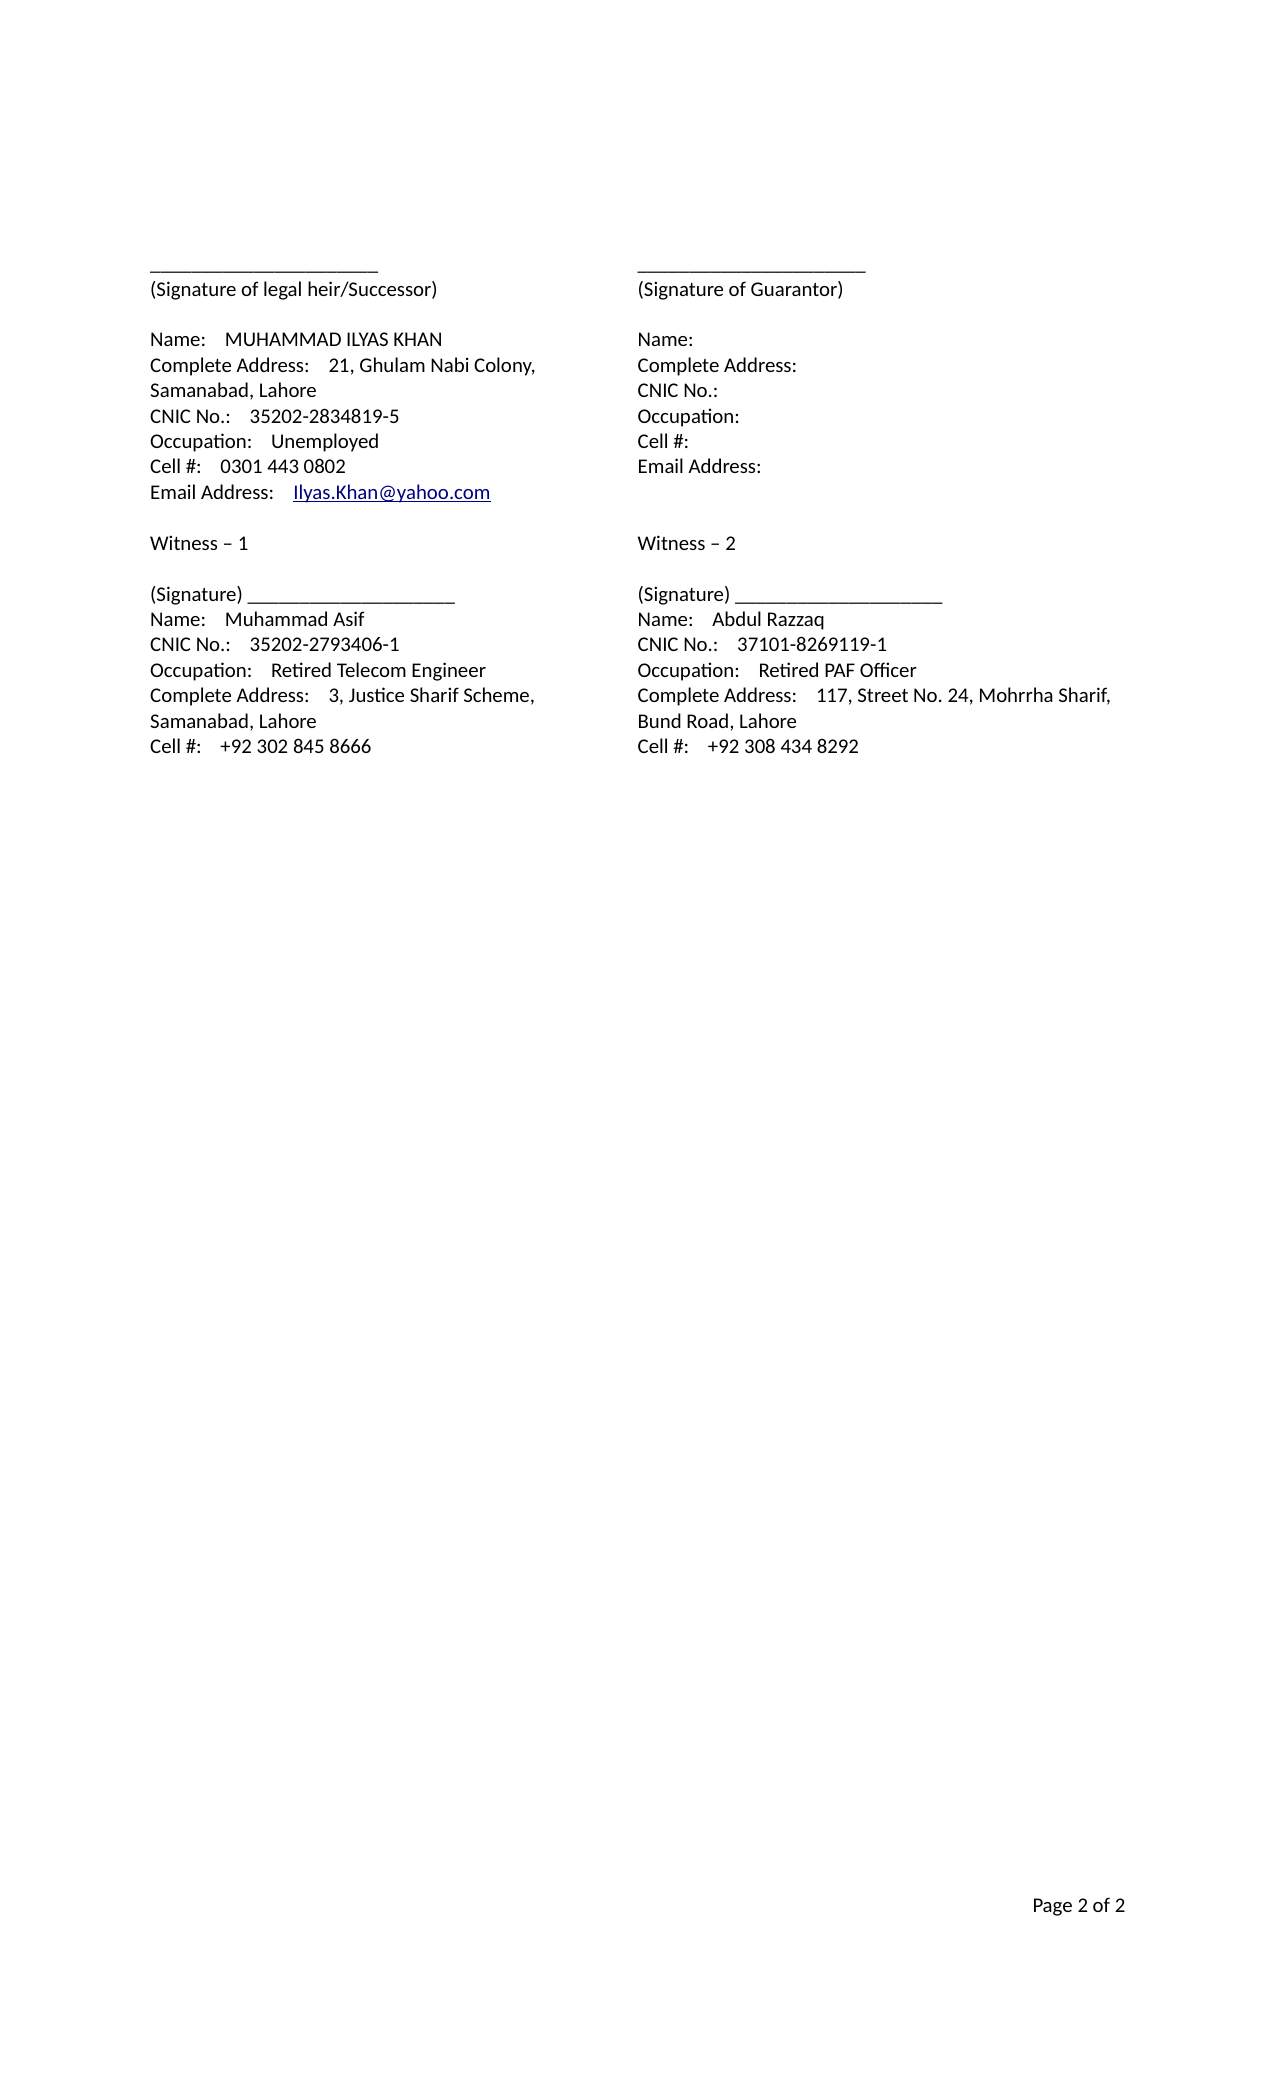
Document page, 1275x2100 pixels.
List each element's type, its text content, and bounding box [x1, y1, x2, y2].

table_cell ______________________ (Signature of legal heir/Successor) Name: MUHAMMAD ILYAS KHAN Complete Address: 21, Ghulam Nabi Colony, Samanabad, Lahore CNIC No.: 35202-2834819-5 Occupation: Unemployed Cell #: 0301 443 0802 Email Address: Ilyas.Khan@yahoo.com [150, 250, 637, 504]
table_cell Witness – 2 (Signature) ____________________ Name: Abdul Razzaq CNIC No.: 37101-8269119-1 Occupation: Retired PAF Officer Complete Address: 117, Street No. 24, Mohrrha Sharif, Bund Road, Lahore Cell #: +92 308 434 8292 [638, 530, 1125, 759]
table_cell [150, 505, 637, 530]
table_cell ______________________ (Signature of Guarantor) Name: Complete Address: CNIC No.: Occupation: Cell #: Email Address: [638, 250, 1125, 504]
table_header [150, 225, 637, 250]
table_cell Witness – 1 (Signature) ____________________ Name: Muhammad Asif CNIC No.: 35202-2793406-1 Occupation: Retired Telecom Engineer Complete Address: 3, Justice Sharif Scheme, Samanabad, Lahore Cell #: +92 302 845 8666 [150, 530, 637, 759]
table_header [638, 225, 1125, 250]
table_cell [638, 505, 1125, 530]
